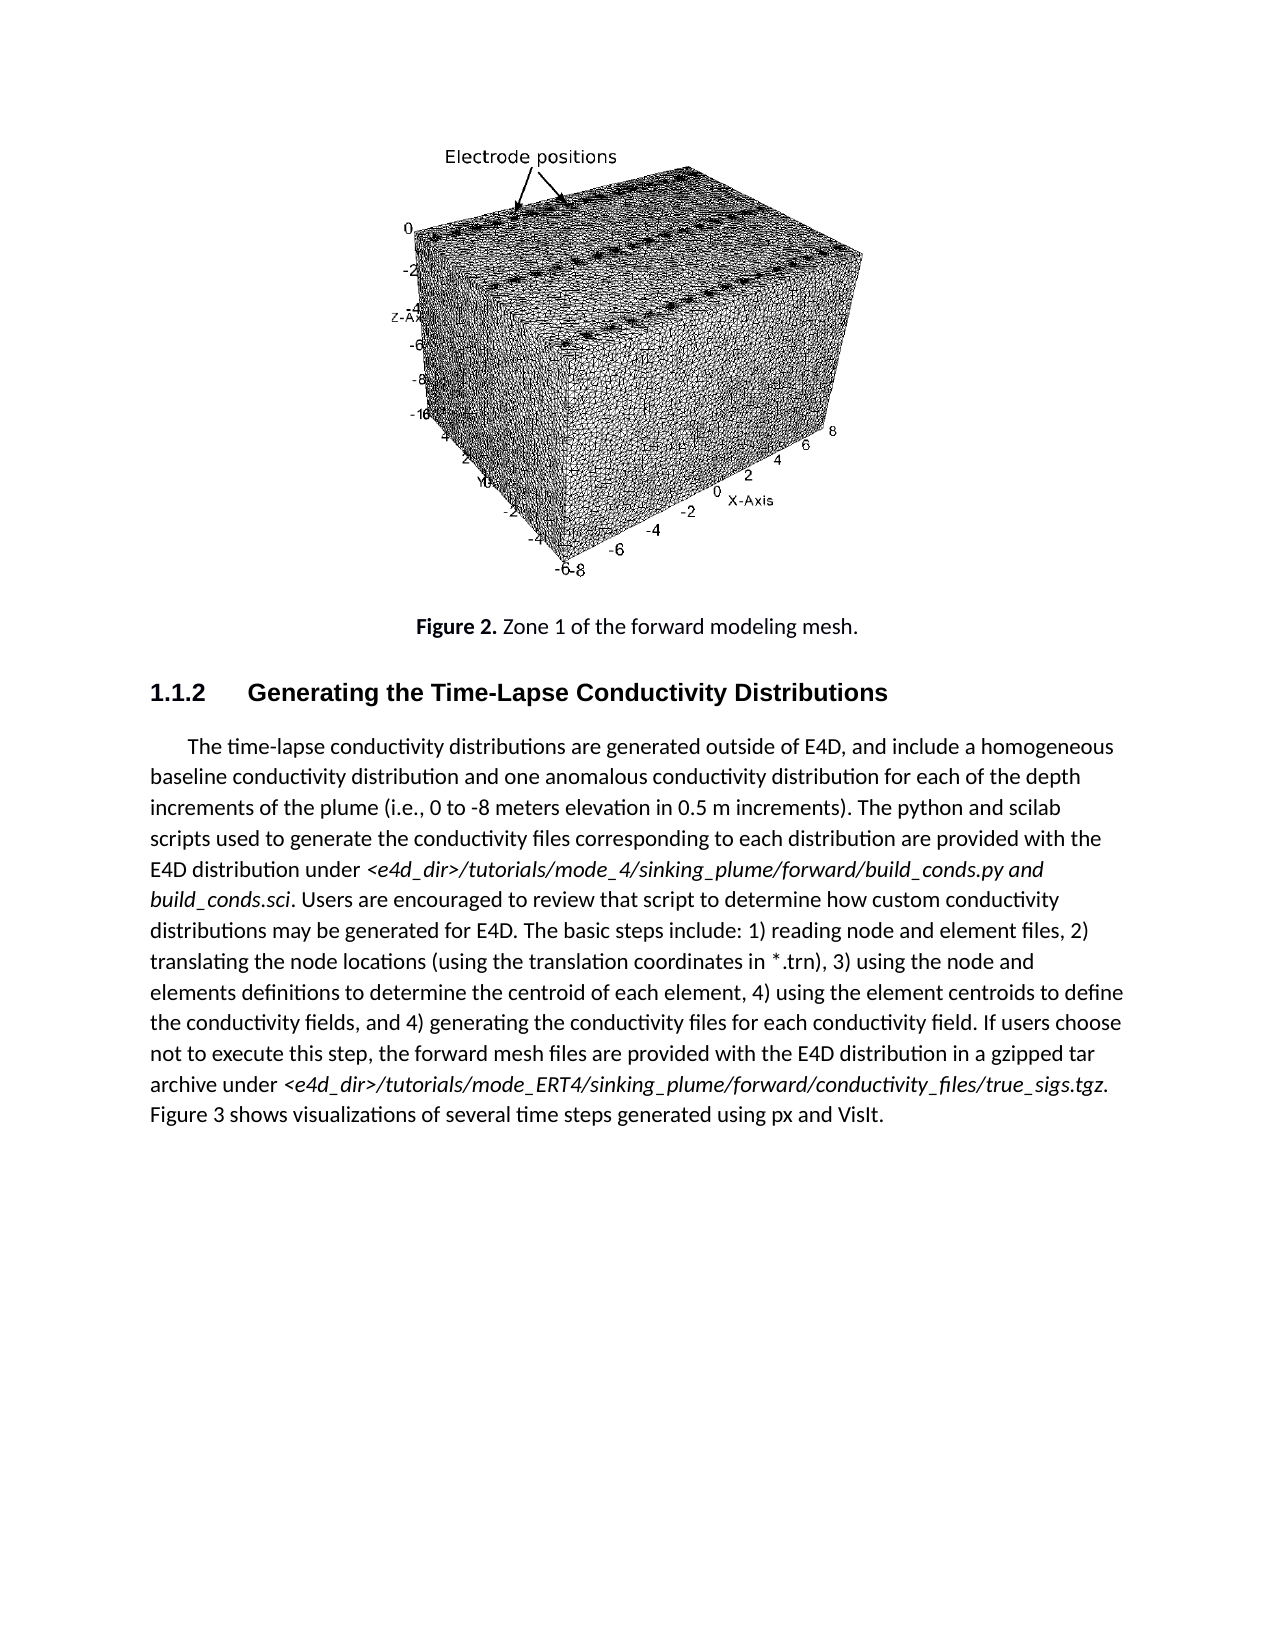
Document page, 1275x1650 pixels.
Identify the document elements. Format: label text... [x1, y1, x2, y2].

subtitle Generating the Time-Lapse Conductivity Distributions [150, 678, 1125, 707]
picture [391, 150, 884, 599]
text Figure 2. Zone 1 of the forward modeling mesh. [150, 612, 1125, 641]
text The time-lapse conductivity distributions are generated outside of E4D, and include a homogeneous baseline conductivity distribution and one anomalous conductivity distribution for each of the depth increments of the plume (i.e., 0 to -8 meters elevation in 0.5 m increments). The python and scilab scripts used to generate the conductivity files corresponding to each distribution are provided with the E4D distribution under <e4d_dir>/tutorials/mode_4/sinking_plume/forward/build_conds.py and build_conds.sci. Users are encouraged to review that script to determine how custom conductivity distributions may be generated for E4D. The basic steps include: 1) reading node and element files, 2) translating the node locations (using the translation coordinates in *.trn), 3) using the node and elements definitions to determine the centroid of each element, 4) using the element centroids to define the conductivity fields, and 4) generating the conductivity files for each conductivity field. If users choose not to execute this step, the forward mesh files are provided with the E4D distribution in a gzipped tar archive under <e4d_dir>/tutorials/mode_ERT4/sinking_plume/forward/conductivity_files/true_sigs.tgz. Figure 3 shows visualizations of several time steps generated using px and VisIt. [150, 732, 1125, 1128]
